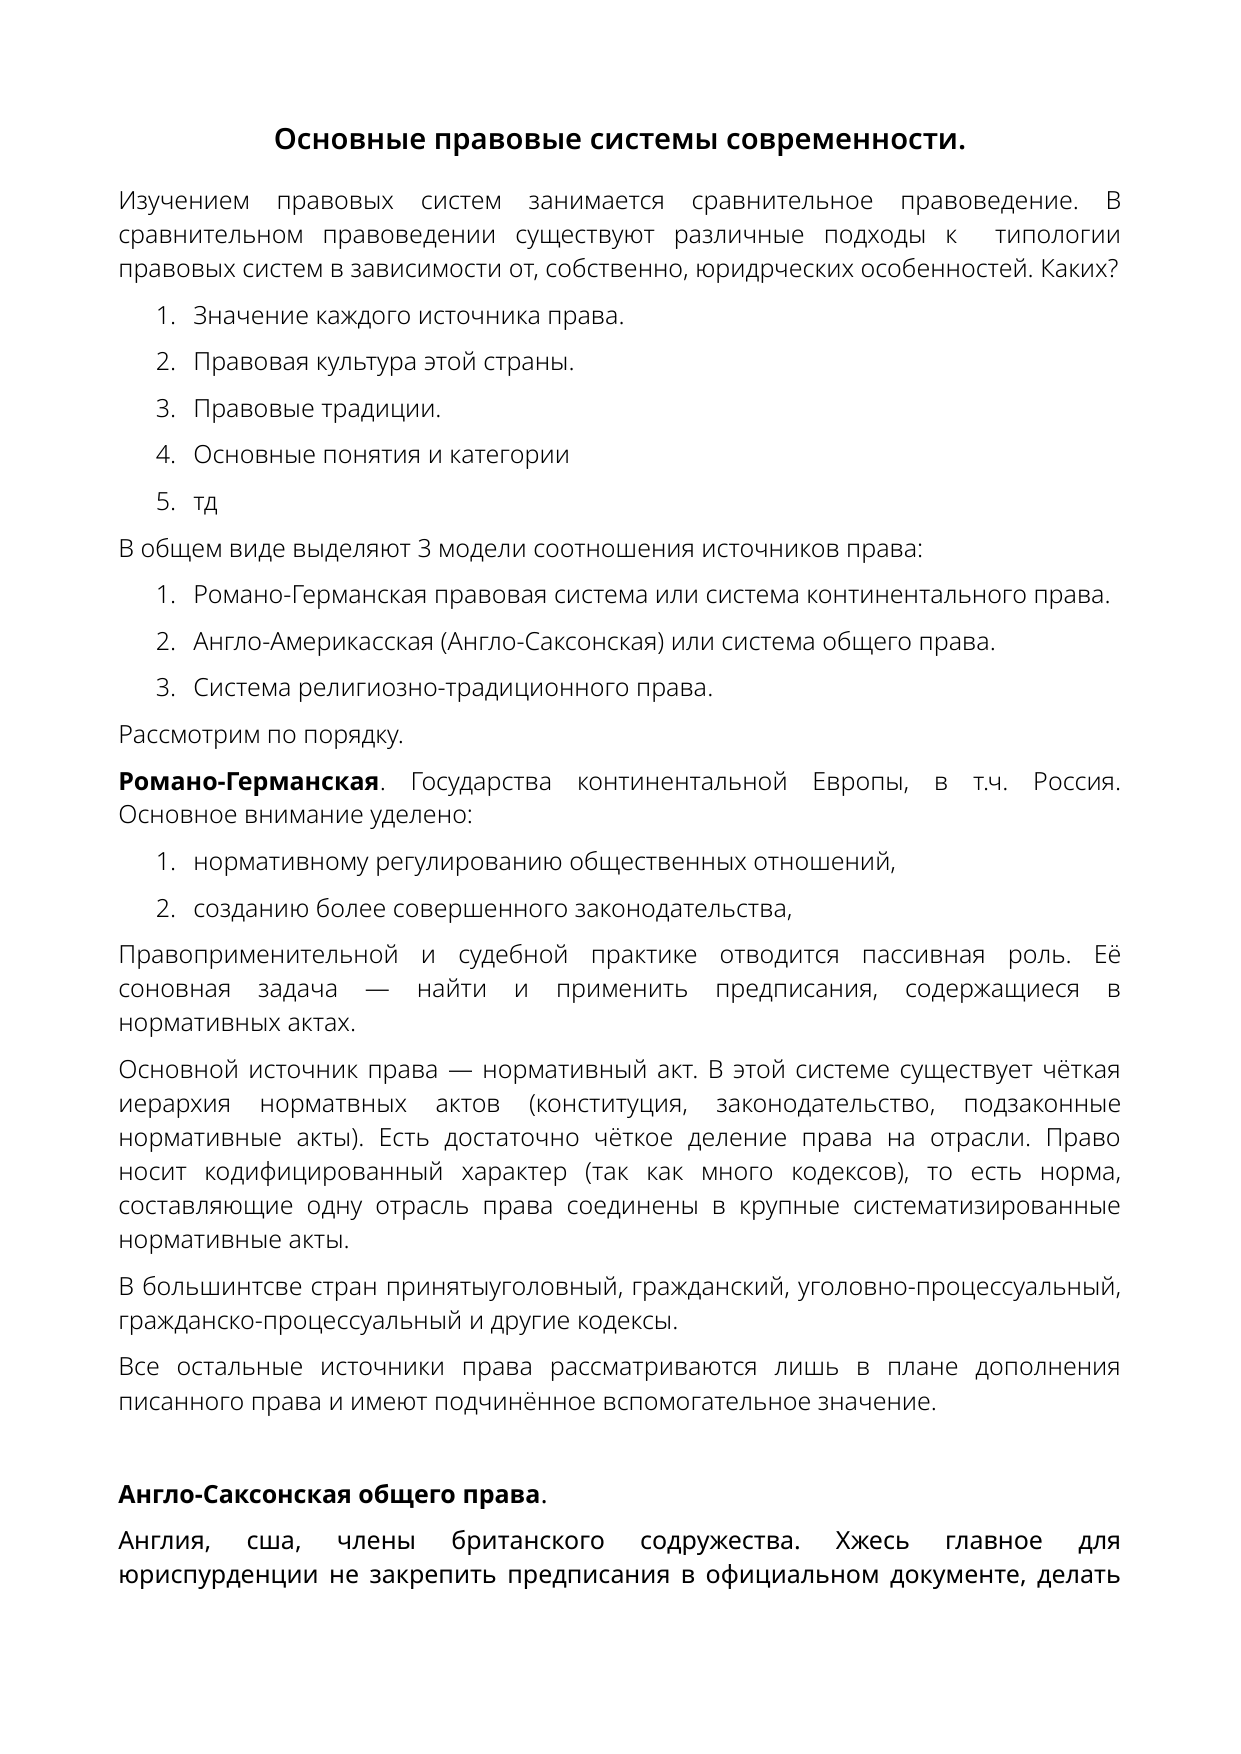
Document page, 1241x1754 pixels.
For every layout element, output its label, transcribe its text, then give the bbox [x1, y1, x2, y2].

text Основной источник права — нормативный акт. В этой системе существует чёткая иерархия норматвных актов (конституция, законодательство, подзаконные нормативные акты). Есть достаточно чёткое деление права на отрасли. Право носит кодифицированный характер (так как много кодексов), то есть норма, составляющие одну отрасль права соединены в крупные систематизированные нормативные акты. [118, 1052, 1122, 1256]
list Романо-Германская правовая система или система континентального права. [156, 577, 1122, 611]
text В общем виде выделяют 3 модели соотношения источников права: [118, 530, 1122, 564]
subtitle Основные правовые системы современности. [118, 118, 1122, 158]
list Англо-Америкасская (Англо-Саксонская) или система общего права. [156, 623, 1122, 657]
text Рассмотрим по порядку. [118, 717, 1122, 751]
text Романо-Германская. Государства континентальной Европы, в т.ч. Россия. Основное внимание уделено: [118, 763, 1122, 831]
list Система религиозно-традиционного права. [156, 670, 1122, 704]
list нормативному регулированию общественных отношений, [156, 844, 1122, 878]
list тд [156, 484, 1122, 518]
list Значение каждого источника права. [156, 297, 1122, 332]
text Изучением правовых систем занимается сравнительное правоведение. В сравнительном правоведении существуют различные подходы к типологии правовых систем в зависимости от, собственно, юридрческих особенностей. Каких? [118, 183, 1122, 285]
text Англия, сша, члены британского содружества. Хжесь главное для юриспурденции не закрепить предписания в официальном документе, делать [118, 1523, 1122, 1591]
text В большинтсве стран принятыуголовный, гражданский, уголовно-процессуальный, гражданско-процессуальный и другие кодексы. [118, 1268, 1122, 1337]
text Правоприменительной и судебной практике отводится пассивная роль. Её соновная задача — найти и применить предписания, содержащиеся в нормативных актах. [118, 937, 1122, 1039]
list Основные понятия и категории [156, 437, 1122, 471]
text Все остальные источники права рассматриваются лишь в плане дополнения писанного права и имеют подчинённое вспомогательное значение. [118, 1349, 1122, 1417]
list созданию более совершенного законодательства, [156, 890, 1122, 924]
text Англо-Саксонская общего права. [118, 1476, 1122, 1510]
list Правовые традиции. [156, 391, 1122, 425]
list Правовая культура этой страны. [156, 344, 1122, 378]
